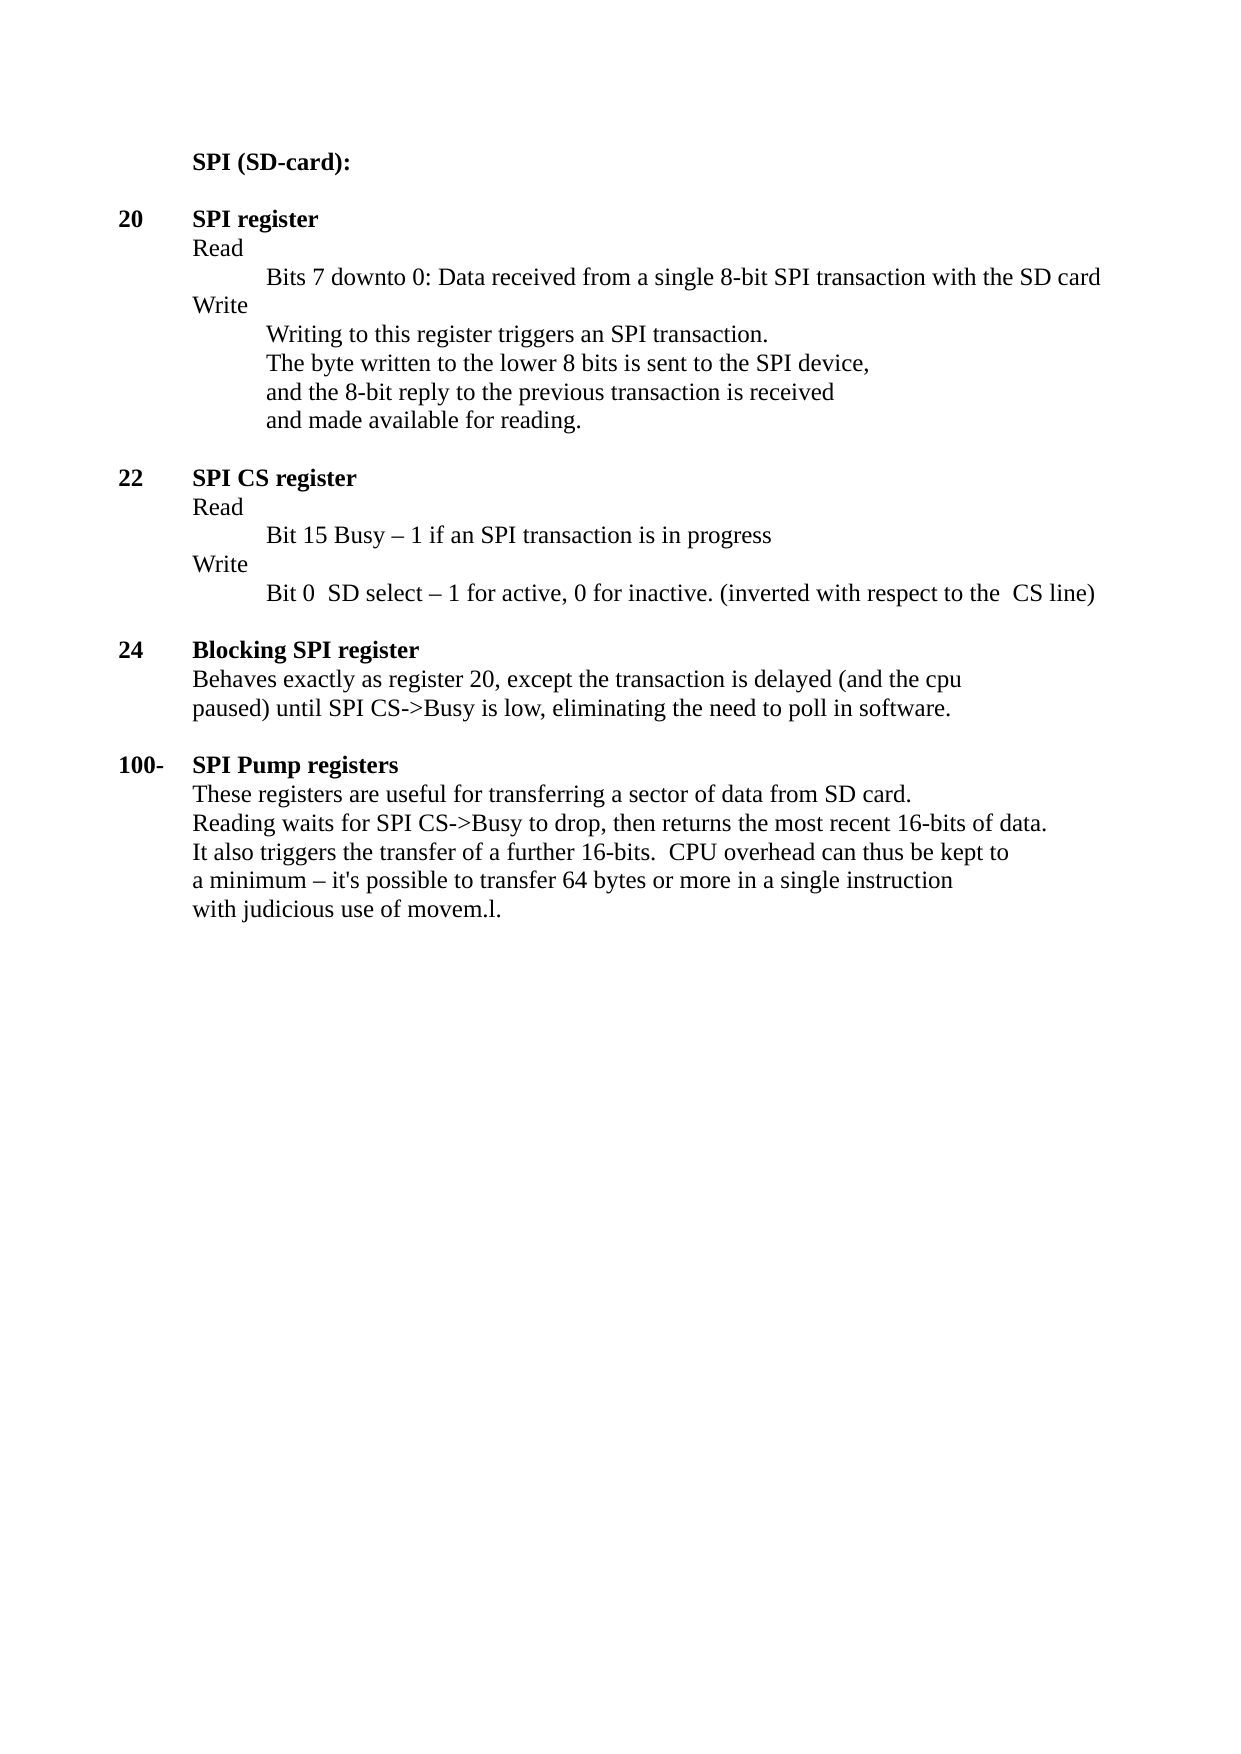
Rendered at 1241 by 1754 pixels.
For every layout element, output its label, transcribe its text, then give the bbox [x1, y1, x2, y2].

text a minimum – it's possible to transfer 64 bytes or more in a single instruction [118, 866, 1122, 894]
text with judicious use of movem.l. [118, 894, 1122, 923]
text 22 SPI CS register [118, 463, 1122, 492]
text The byte written to the lower 8 bits is sent to the SPI device, [118, 348, 1122, 377]
text Write [118, 291, 1122, 319]
text Read [118, 492, 1122, 521]
text Bits 7 downto 0: Data received from a single 8-bit SPI transaction with the SD card [118, 262, 1122, 291]
text paused) until SPI CS->Busy is low, eliminating the need to poll in software. [118, 693, 1122, 722]
text and made available for reading. [118, 406, 1122, 434]
text 20 SPI register [118, 204, 1122, 233]
text Read [118, 233, 1122, 262]
text and the 8-bit reply to the previous transaction is received [118, 377, 1122, 406]
text Writing to this register triggers an SPI transaction. [118, 319, 1122, 348]
text Behaves exactly as register 20, except the transaction is delayed (and the cpu [118, 664, 1122, 693]
text 100- SPI Pump registers [118, 751, 1122, 779]
text These registers are useful for transferring a sector of data from SD card. [118, 779, 1122, 808]
text Bit 15 Busy – 1 if an SPI transaction is in progress [118, 521, 1122, 549]
text 24 Blocking SPI register [118, 636, 1122, 664]
text Reading waits for SPI CS->Busy to drop, then returns the most recent 16-bits of data. [118, 808, 1122, 837]
text Bit 0 SD select – 1 for active, 0 for inactive. (inverted with respect to the CS line) [118, 578, 1122, 607]
text SPI (SD-card): [118, 147, 1122, 176]
text Write [118, 549, 1122, 578]
text It also triggers the transfer of a further 16-bits. CPU overhead can thus be kept to [118, 837, 1122, 866]
